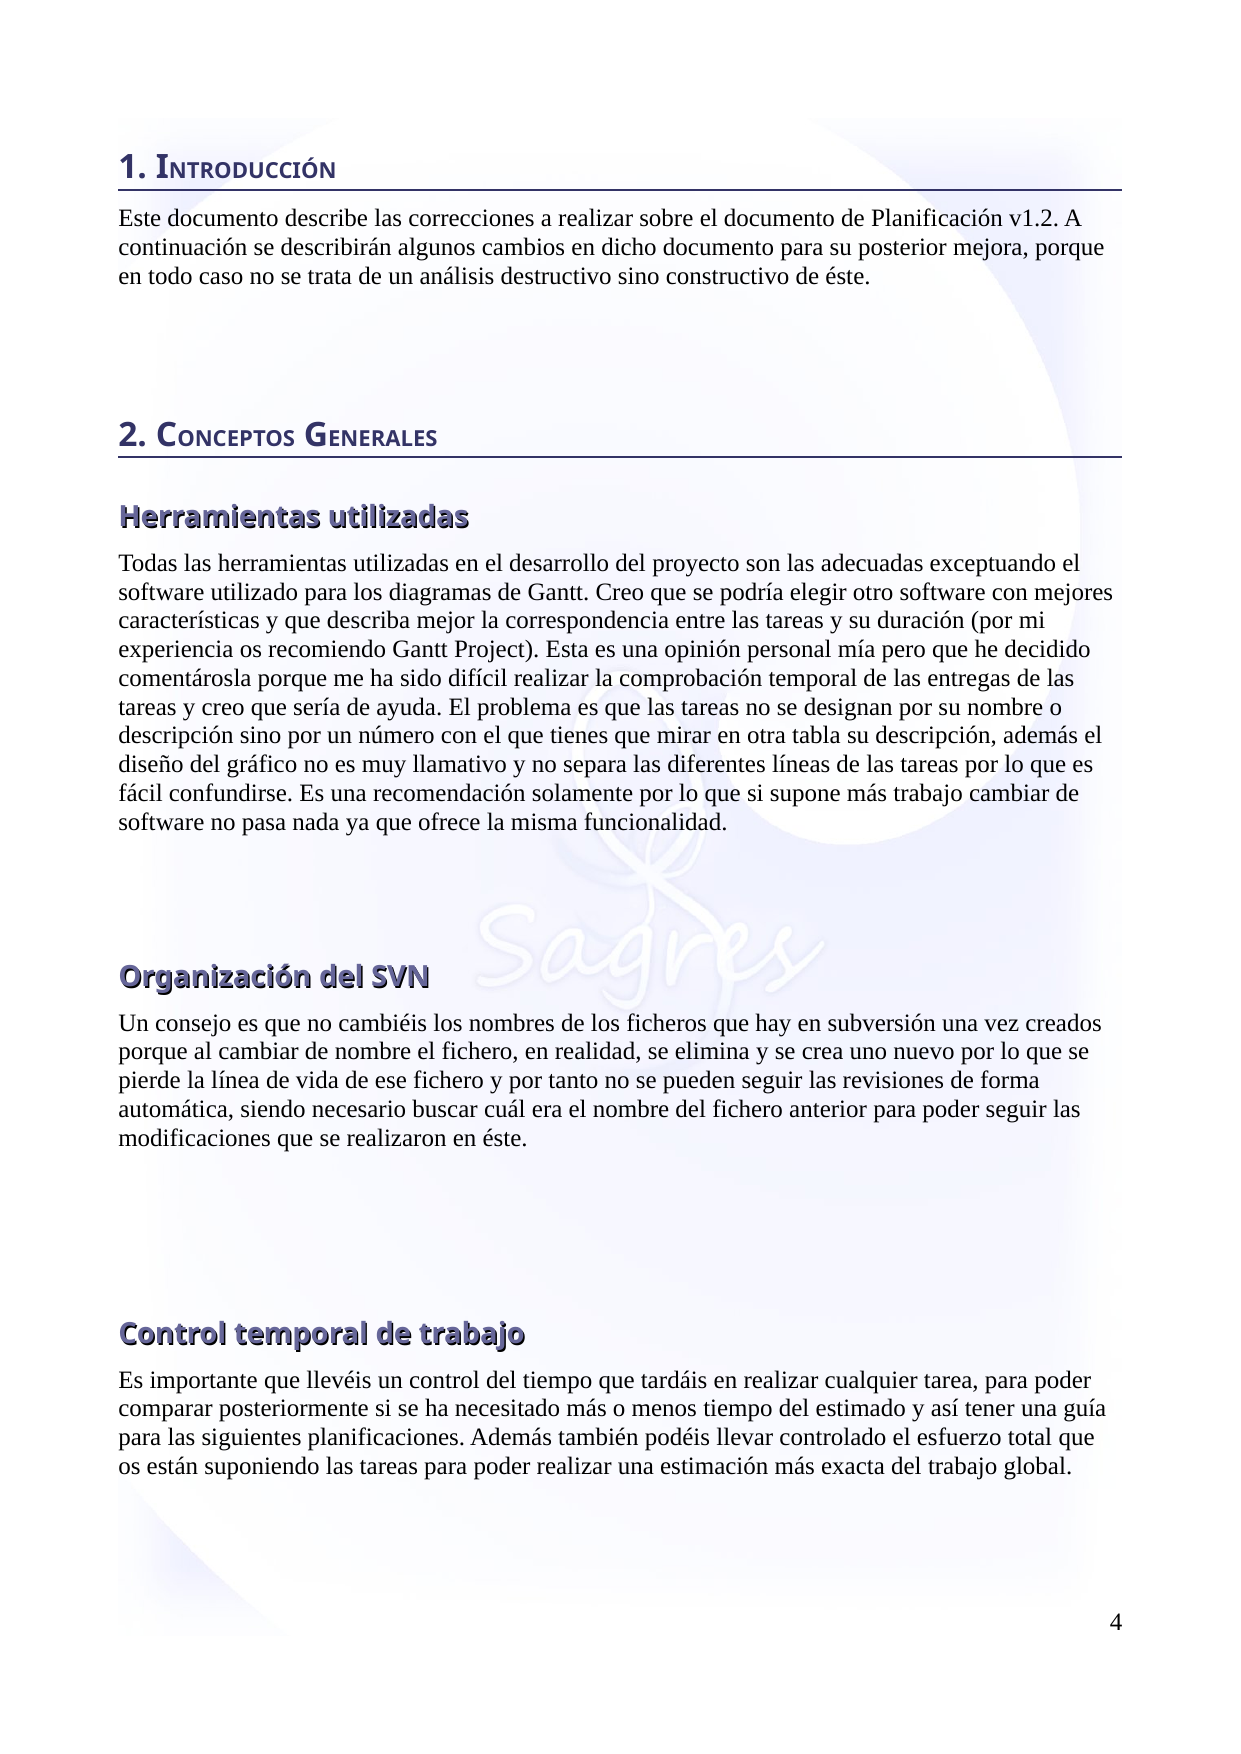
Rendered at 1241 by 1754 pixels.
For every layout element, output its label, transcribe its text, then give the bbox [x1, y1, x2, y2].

text Este documento describe las correcciones a realizar sobre el documento de Planificación v1.2. A continuación se describirán algunos cambios en dicho documento para su posterior mejora, porque en todo caso no se trata de un análisis destructivo sino constructivo de éste. [118, 203, 1122, 290]
picture [118, 191, 1122, 203]
picture [118, 1352, 1122, 1365]
subtitle 1. Introducción [118, 143, 1122, 189]
subtitle Herramientas utilizadas [118, 496, 1122, 535]
picture [118, 1480, 1122, 1636]
subtitle 2. Conceptos Generales [118, 410, 1122, 456]
picture [118, 835, 1122, 955]
text Es importante que llevéis un control del tiempo que tardáis en realizar cualquier tarea, para poder comparar posteriormente si se ha necesitado más o menos tiempo del estimado y así tener una guía para las siguientes planificaciones. Además también podéis llevar controlado el esfuerzo total que os están suponiendo las tareas para poder realizar una estimación más exacta del trabajo global. [118, 1365, 1122, 1480]
picture [118, 535, 1122, 548]
picture [118, 1151, 1122, 1313]
picture [118, 458, 1122, 496]
text Todas las herramientas utilizadas en el desarrollo del proyecto son las adecuadas exceptuando el software utilizado para los diagramas de Gantt. Creo que se podría elegir otro software con mejores características y que describa mejor la correspondencia entre las tareas y su duración (por mi experiencia os recomiendo Gantt Project). Esta es una opinión personal mía pero que he decidido comentárosla porque me ha sido difícil realizar la comprobación temporal de las entregas de las tareas y creo que sería de ayuda. El problema es que las tareas no se designan por su nombre o descripción sino por un número con el que tienes que mirar en otra tabla su descripción, además el diseño del gráfico no es muy llamativo y no separa las diferentes líneas de las tareas por lo que es fácil confundirse. Es una recomendación solamente por lo que si supone más trabajo cambiar de software no pasa nada ya que ofrece la misma funcionalidad. [118, 548, 1122, 835]
picture [118, 290, 1122, 410]
subtitle Organización del SVN [118, 955, 1122, 995]
subtitle Control temporal de trabajo [118, 1313, 1122, 1352]
picture [118, 995, 1122, 1008]
text Un consejo es que no cambiéis los nombres de los ficheros que hay en subversión una vez creados porque al cambiar de nombre el fichero, en realidad, se elimina y se crea uno nuevo por lo que se pierde la línea de vida de ese fichero y por tanto no se pueden seguir las revisiones de forma automática, siendo necesario buscar cuál era el nombre del fichero anterior para poder seguir las modificaciones que se realizaron en éste. [118, 1008, 1122, 1151]
picture [118, 118, 1122, 143]
